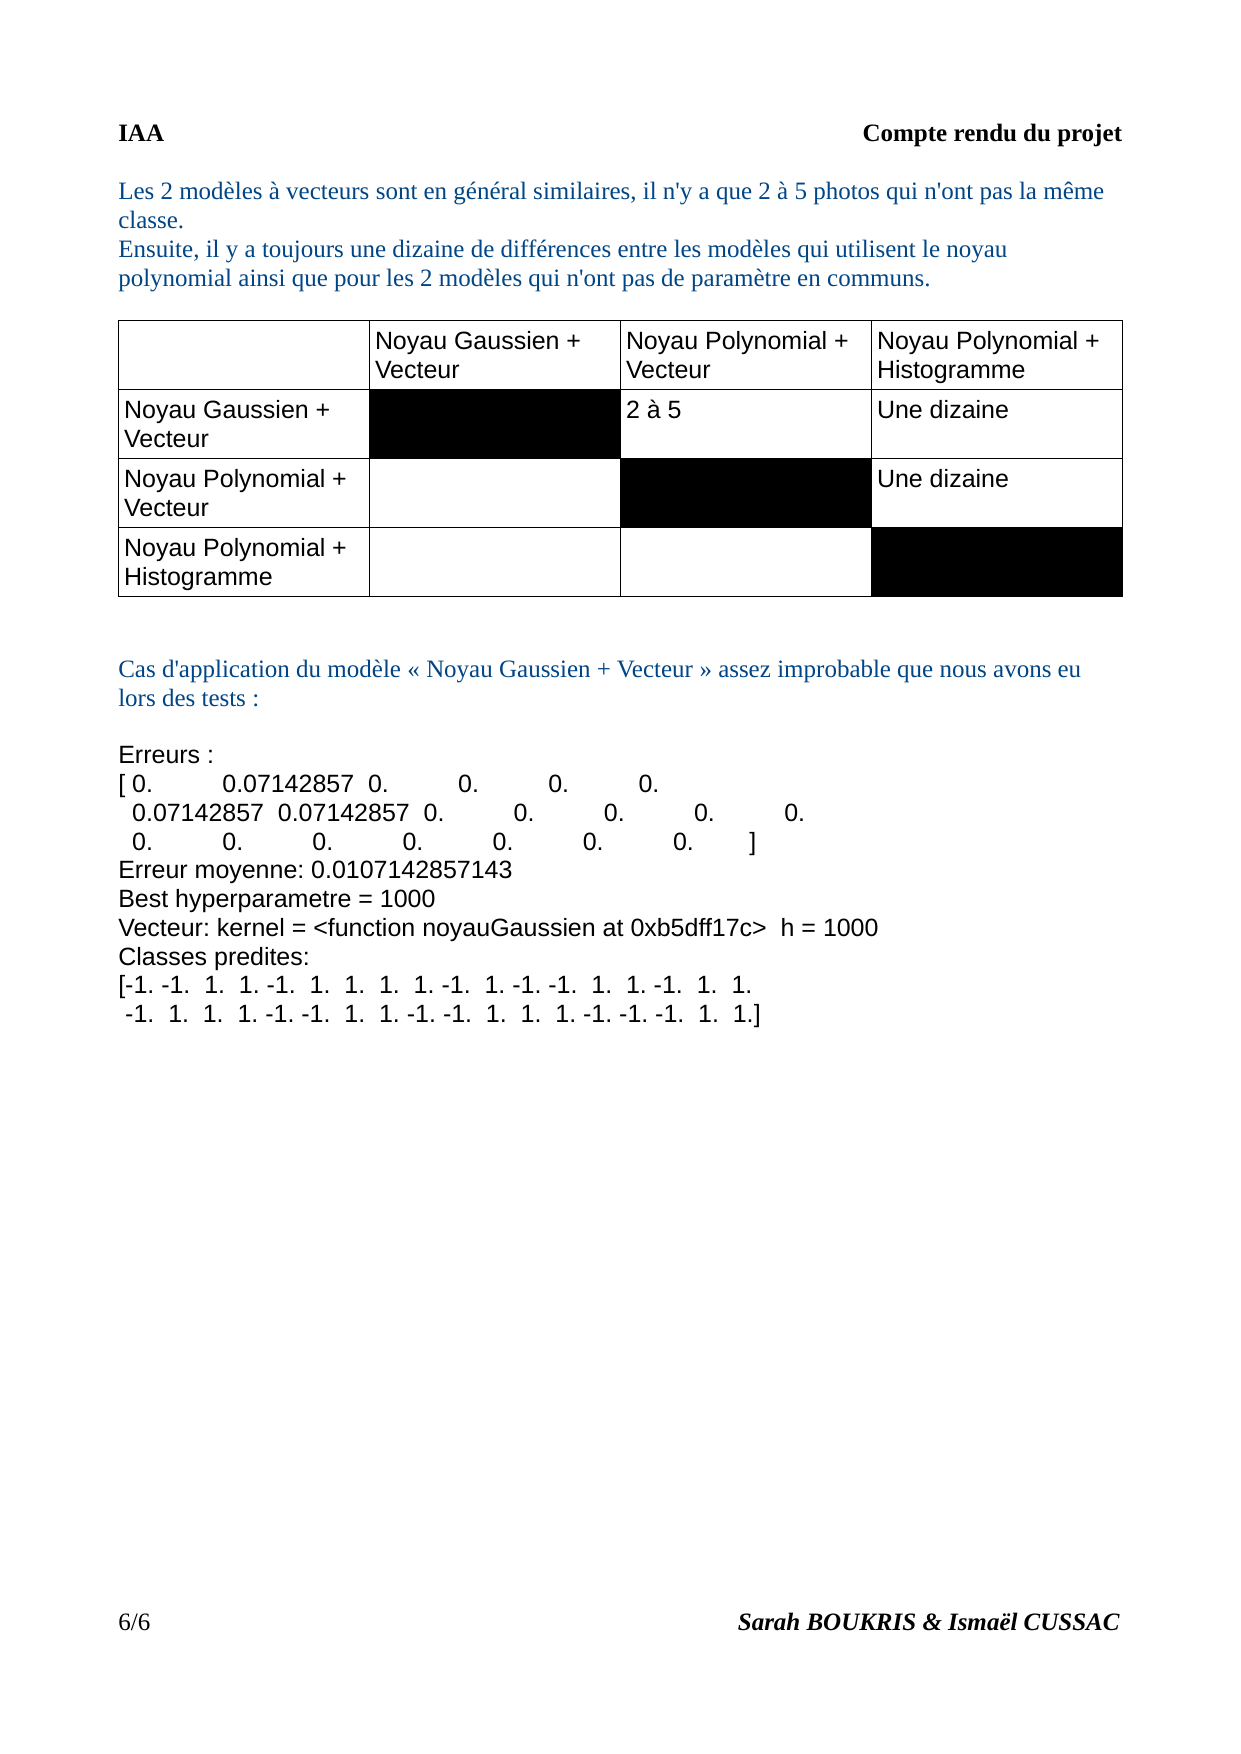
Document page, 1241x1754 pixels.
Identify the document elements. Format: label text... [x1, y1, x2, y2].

text Vecteur: kernel = <function noyauGaussien at 0xb5dff17c> h = 1000 [118, 913, 1122, 941]
text Classes predites: [118, 941, 1122, 970]
table_cell Une dizaine [872, 390, 1122, 458]
text 0. 0. 0. 0. 0. 0. 0. ] [118, 826, 1122, 855]
text Erreurs : [118, 740, 1122, 769]
table_cell [370, 528, 620, 596]
table_cell Noyau Polynomial + Vecteur [119, 459, 369, 527]
table_cell 2 à 5 [621, 390, 871, 458]
text Cas d'application du modèle « Noyau Gaussien + Vecteur » assez improbable que nous avons eu lors des tests : [118, 654, 1122, 711]
table_cell [621, 459, 871, 527]
table_header [119, 321, 369, 389]
table_cell Noyau Gaussien + Vecteur [119, 390, 369, 458]
table_header Noyau Gaussien + Vecteur [370, 321, 620, 389]
table_cell Une dizaine [872, 459, 1122, 527]
text -1. 1. 1. 1. -1. -1. 1. 1. -1. -1. 1. 1. 1. -1. -1. -1. 1. 1.] [118, 999, 1122, 1028]
text Les 2 modèles à vecteurs sont en général similaires, il n'y a que 2 à 5 photos qui n'ont pas la même classe. [118, 176, 1122, 234]
table_cell [621, 528, 871, 596]
table_cell [872, 528, 1122, 596]
text [-1. -1. 1. 1. -1. 1. 1. 1. 1. -1. 1. -1. -1. 1. 1. -1. 1. 1. [118, 970, 1122, 999]
text 0.07142857 0.07142857 0. 0. 0. 0. 0. [118, 798, 1122, 826]
table_header Noyau Polynomial + Vecteur [621, 321, 871, 389]
table_cell Noyau Polynomial + Histogramme [119, 528, 369, 596]
text [ 0. 0.07142857 0. 0. 0. 0. [118, 769, 1122, 798]
text Best hyperparametre = 1000 [118, 884, 1122, 913]
table_cell [370, 459, 620, 527]
text Ensuite, il y a toujours une dizaine de différences entre les modèles qui utilisent le noyau polynomial ainsi que pour les 2 modèles qui n'ont pas de paramètre en communs. [118, 234, 1122, 291]
text Erreur moyenne: 0.0107142857143 [118, 855, 1122, 884]
table_cell [370, 390, 620, 458]
table_header Noyau Polynomial + Histogramme [872, 321, 1122, 389]
